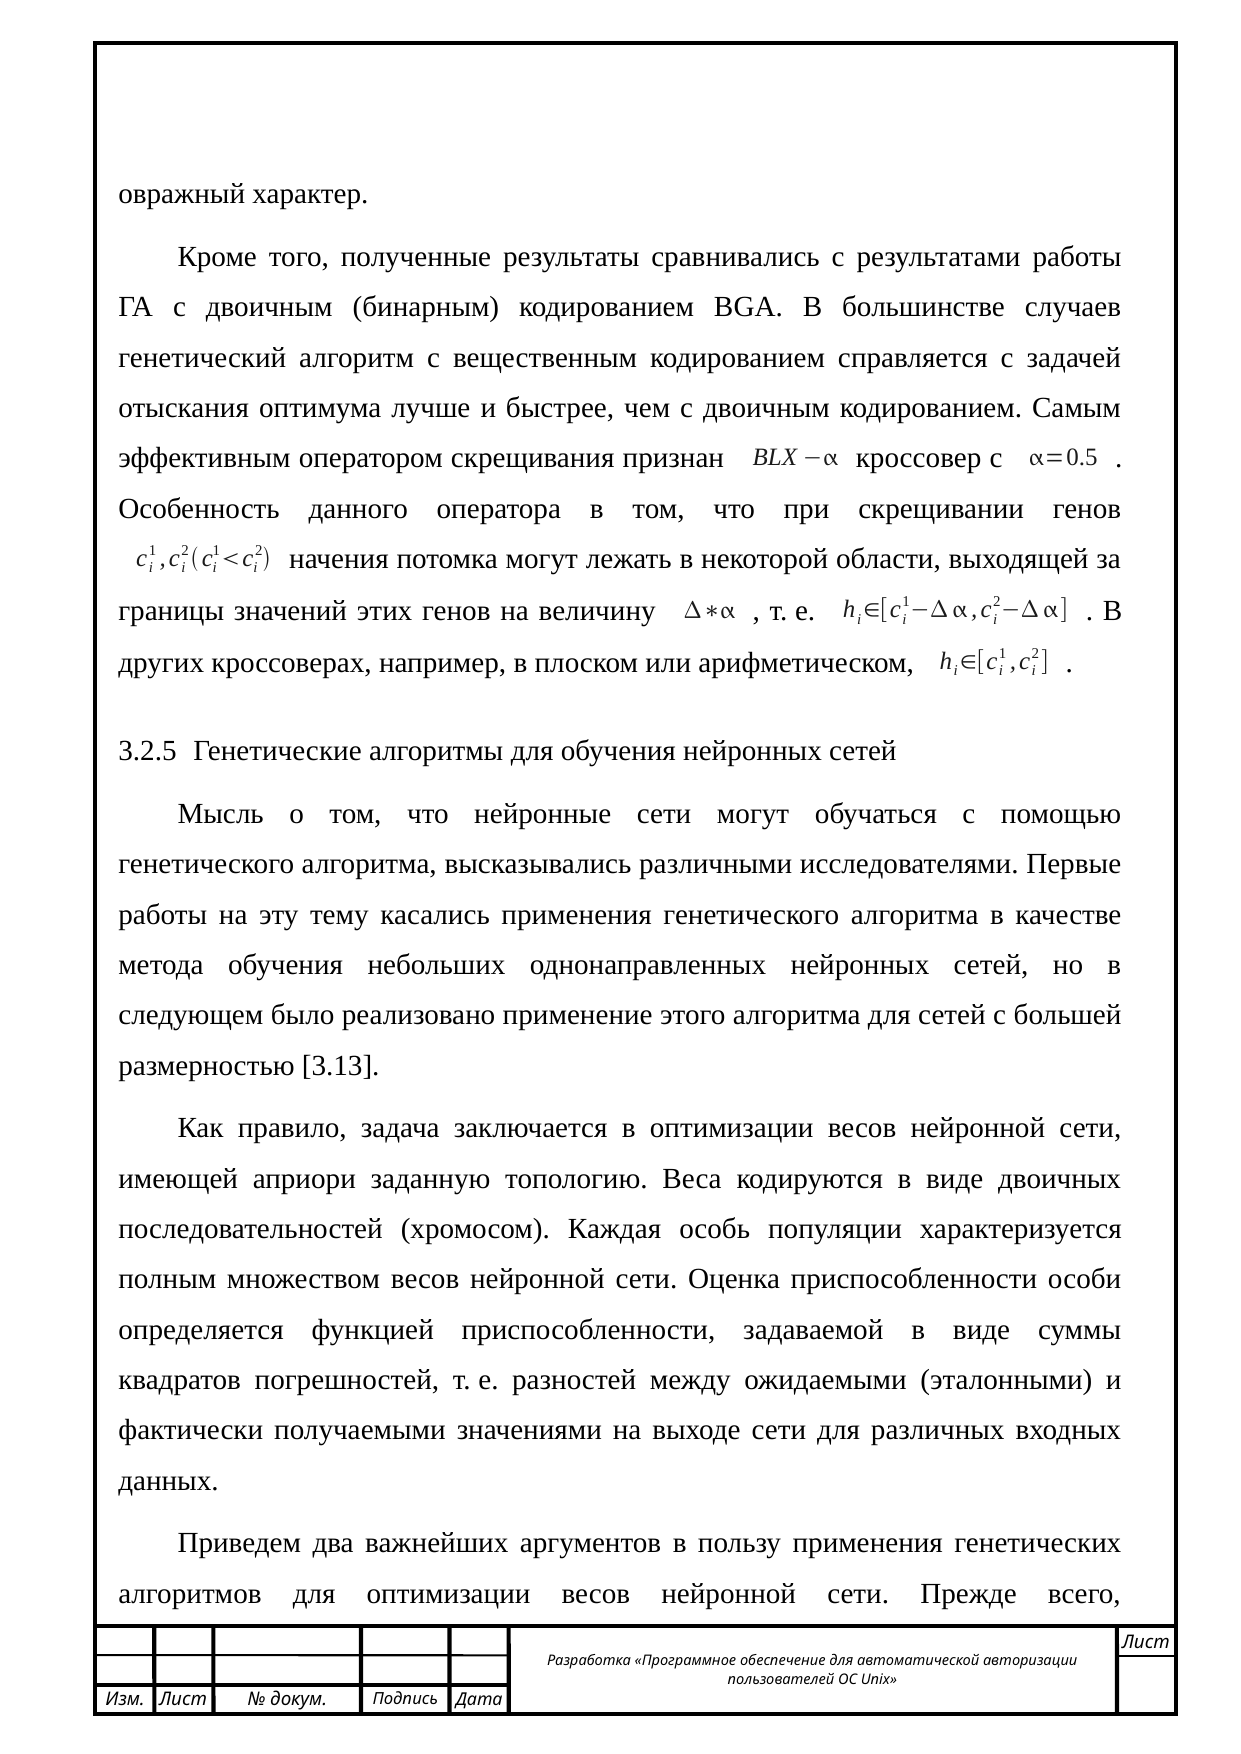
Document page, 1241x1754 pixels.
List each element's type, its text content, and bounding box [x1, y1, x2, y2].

text Мысль о том, что нейронные сети могут обучаться с помощью генетического алгоритма, высказывались различными исследователями. Первые работы на эту тему касались применения генетического алгоритма в качестве метода обучения небольших однонаправленных нейронных сетей, но в следующем было реализовано применение этого алгоритма для сетей с большей размерностью [3.13]. [118, 796, 1122, 1081]
text Как правило, задача заключается в оптимизации весов нейронной сети, имеющей априори заданную топологию. Веса кодируются в виде двоичных последовательностей (хромосом). Каждая особь популяции характеризуется полным множеством весов нейронной сети. Оценка приспособленности особи определяется функцией приспособленности, задаваемой в виде суммы квадратов погрешностей, т. е. разностей между ожидаемыми (эталонными) и фактически получаемыми значениями на выходе сети для различных входных данных. [118, 1111, 1122, 1496]
subtitle Генетические алгоритмы для обучения нейронных сетей [118, 733, 1122, 767]
text Оптимальные значения переменных при равны . Данная функция имеет выраженный овражный характер. [118, 176, 1122, 210]
text Кроме того, полученные результаты сравнивались с результатами работы ГА с двоичным (бинарным) кодированием BGA. В большинстве случаев генетический алгоритм с вещественным кодированием справляется с задачей отыскания оптимума лучше и быстрее, чем с двоичным кодированием. Самым эффективным оператором скрещивания признан кроссовер с . Особенность данного оператора в том, что при скрещивании генов начения потомка могут лежать в некоторой области, выходящей за границы значений этих генов на величину , т. е. . В других кроссоверах, например, в плоском или арифметическом, . [118, 239, 1122, 679]
text Приведем два важнейших аргументов в пользу применения генетических алгоритмов для оптимизации весов нейронной сети. Прежде всего, [118, 1526, 1122, 1609]
